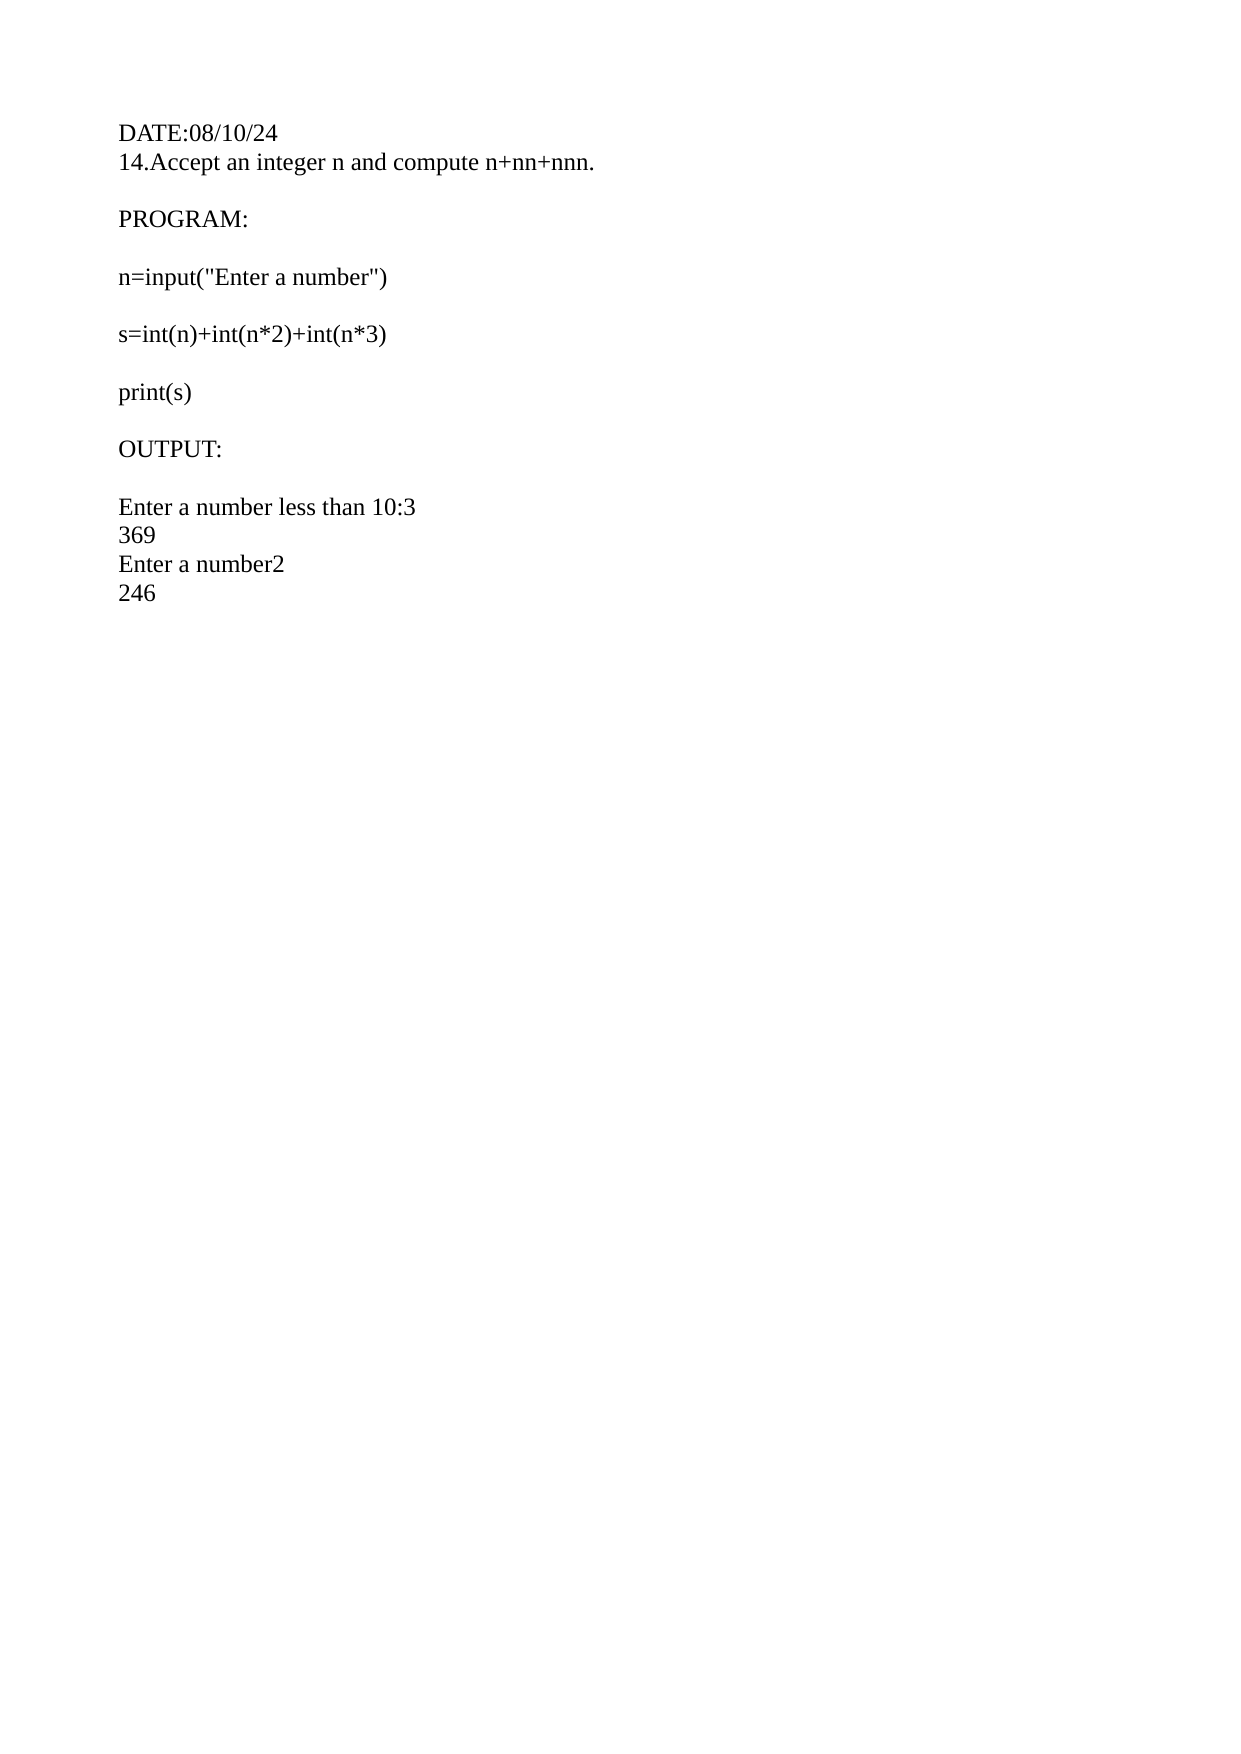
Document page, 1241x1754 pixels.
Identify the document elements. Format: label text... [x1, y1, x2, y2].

text Enter a number2 [118, 549, 1122, 578]
text n=input("Enter a number") [118, 262, 1122, 291]
text print(s) [118, 377, 1122, 406]
text s=int(n)+int(n*2)+int(n*3) [118, 319, 1122, 348]
text 369 [118, 521, 1122, 549]
text Enter a number less than 10:3 [118, 492, 1122, 521]
text 246 [118, 578, 1122, 607]
text PROGRAM: [118, 204, 1122, 233]
text DATE:08/10/24 [118, 118, 1122, 147]
text 14.Accept an integer n and compute n+nn+nnn. [118, 147, 1122, 176]
text OUTPUT: [118, 434, 1122, 463]
